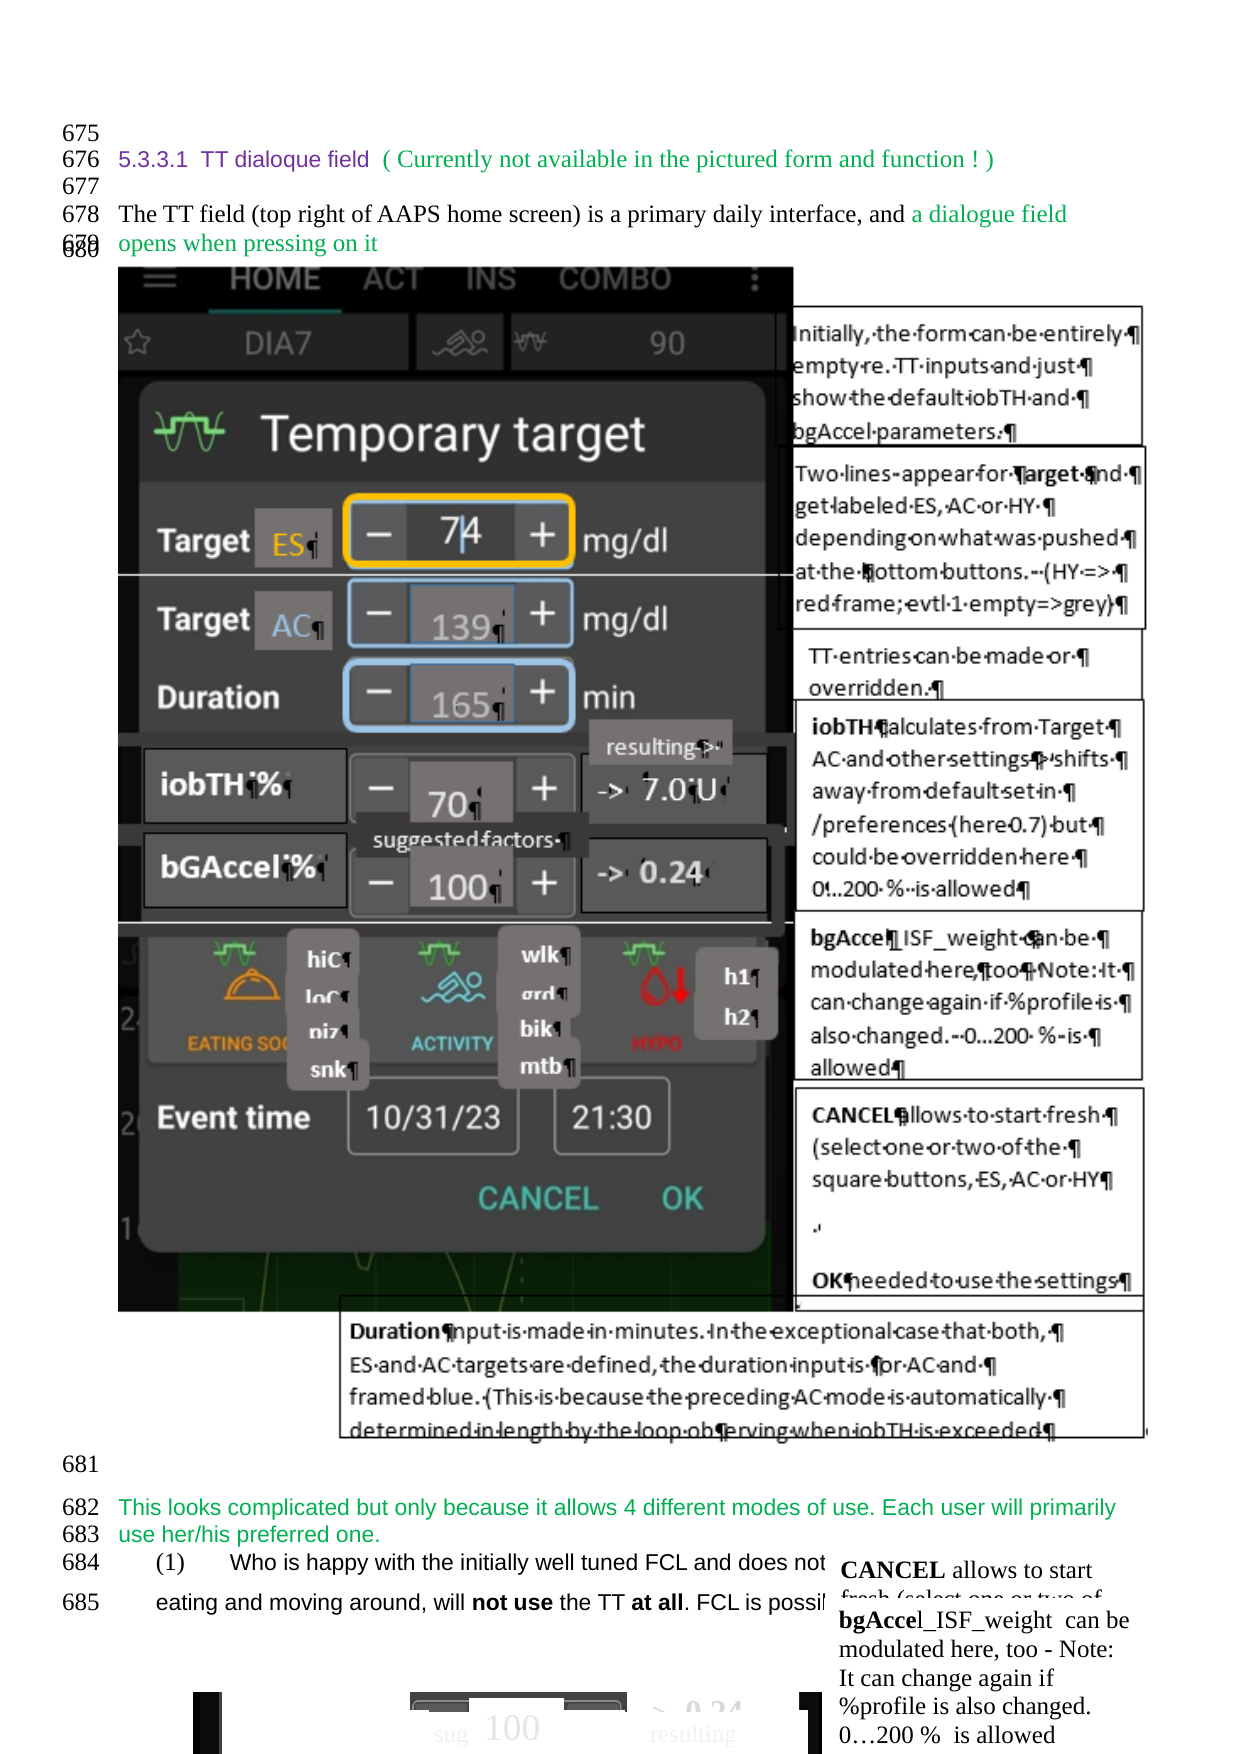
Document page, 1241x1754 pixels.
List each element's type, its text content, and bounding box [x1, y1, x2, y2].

text -> 0.24 [642, 1693, 784, 1712]
text bgAccel_ISF_weight can be modulated here, too - Note: It can change again if %profile is also changed. 0…200 % is allowed [839, 1605, 1131, 1746]
text CANCEL allows to start fresh (select one or two of the square buttons, ES, AC or HY [840, 1555, 1132, 1598]
text bGAccel % [237, 1693, 395, 1746]
text resulting-> [649, 1719, 734, 1746]
text This looks complicated but only because it allows 4 different modes of use. Each user will primarily use her/his preferred one. [118, 1494, 1122, 1547]
text 5.3.3.1 TT dialoque field ( Currently not available in the pictured form and function ! ) [118, 144, 1122, 173]
text snk [372, 1718, 414, 1746]
text h2 [749, 1718, 793, 1746]
text mtb [568, 1718, 610, 1746]
text The TT field (top right of AAPS home screen) is a primary daily interface, and a dialogue field opens when pressing on it [118, 199, 1122, 257]
text This looks complicated but only because it allows 4 different modes of use. Each user will primarily use her/his preferred one. [178, 1548, 1147, 1754]
text 100 [484, 1705, 549, 1746]
text suggested factors [434, 1719, 469, 1746]
list Who is happy with the initially well tuned FCL and does not have huge variations in daily eating and moving around, will not use the TT at all. FCL is possible without an intervention via the TT button in your cockpit. Actually 4 of 8 modes (GGG …YYY permutations, list see section 5.4.1) are not making use of TT. [156, 1547, 1122, 1615]
